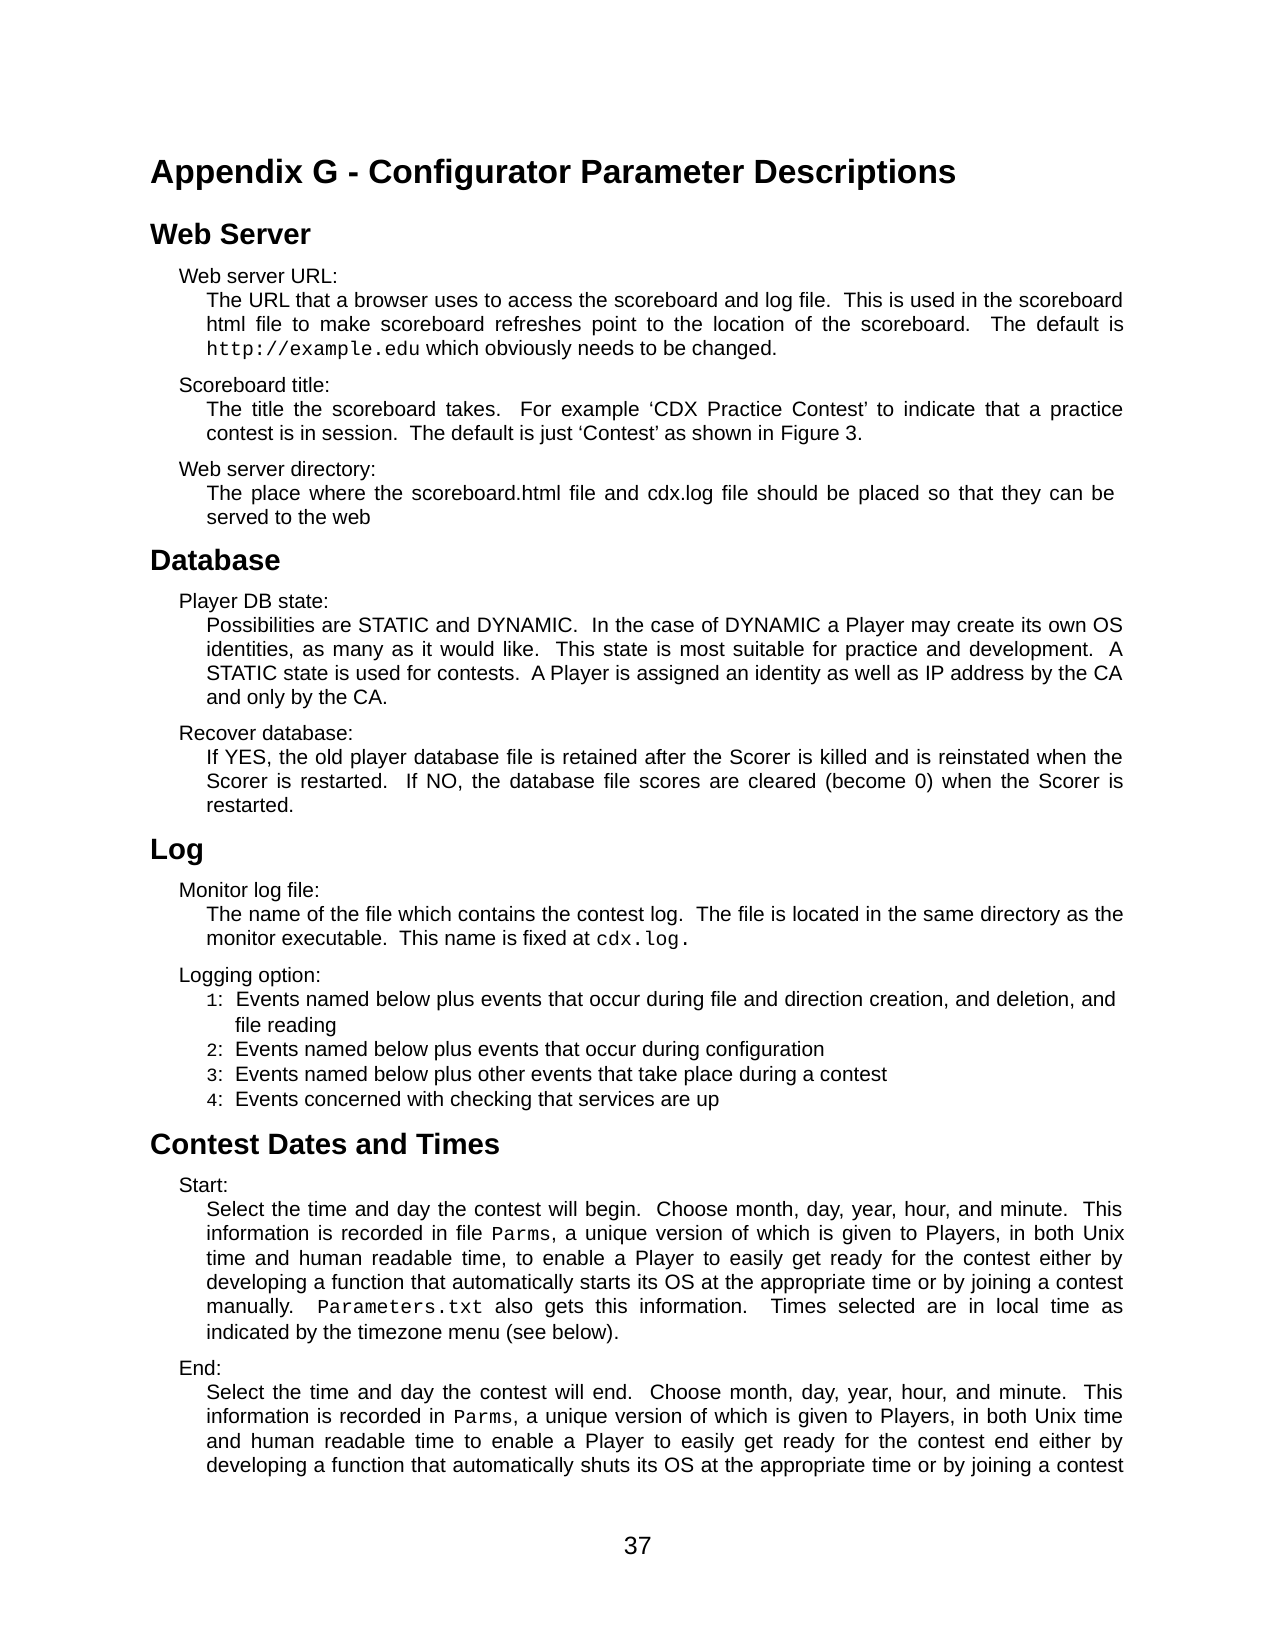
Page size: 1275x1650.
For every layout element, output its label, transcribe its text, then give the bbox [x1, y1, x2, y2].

text Select the time and day the contest will end. Choose month, day, year, hour, and minute. This information is recorded in Parms, a unique version of which is given to Players, in both Unix time and human readable time to enable a Player to easily get ready for the contest end either by developing a function that automatically shuts its OS at the appropriate time or by joining a contest [206, 1379, 1125, 1477]
subtitle Web Server [150, 217, 1125, 251]
text The URL that a browser uses to access the scoreboard and log file. This is used in the scoreboard html file to make scoreboard refreshes point to the location of the scoreboard. The default is http://example.edu which obviously needs to be changed. [206, 287, 1125, 361]
text Logging option: [150, 963, 1125, 987]
text The title the scoreboard takes. For example ‘CDX Practice Contest’ to indicate that a practice contest is in session. The default is just ‘Contest’ as shown in Figure 3. [206, 397, 1125, 445]
text Scoreboard title: [150, 373, 1125, 397]
text 1: Events named below plus events that occur during file and direction creation, and deletion, and file reading [206, 987, 1125, 1036]
text The name of the file which contains the contest log. The file is located in the same directory as the monitor executable. This name is fixed at cdx.log. [206, 902, 1125, 951]
text The place where the scoreboard.html file and cdx.log file should be placed so that they can be served to the web [112, 481, 1125, 528]
text 2: Events named below plus events that occur during configuration [206, 1036, 1125, 1062]
text Web server directory: [150, 457, 1125, 481]
text Select the time and day the contest will begin. Choose month, day, year, hour, and minute. This information is recorded in file Parms, a unique version of which is given to Players, in both Unix time and human readable time, to enable a Player to easily get ready for the contest either by developing a function that automatically starts its OS at the appropriate time or by joining a contest manually. Parameters.txt also gets this information. Times selected are in local time as indicated by the timezone menu (see below). [206, 1197, 1125, 1344]
text Monitor log file: [150, 878, 1125, 902]
text If YES, the old player database file is retained after the Scorer is killed and is reinstated when the Scorer is restarted. If NO, the database file scores are cleared (become 0) when the Scorer is restarted. [206, 745, 1125, 817]
text Player DB state: [150, 589, 1125, 613]
text Possibilities are STATIC and DYNAMIC. In the case of DYNAMIC a Player may create its own OS identities, as many as it would like. This state is most suitable for practice and development. A STATIC state is used for contests. A Player is assigned an identity as well as IP address by the CA and only by the CA. [206, 613, 1125, 709]
text 3: Events named below plus other events that take place during a contest [206, 1062, 1125, 1087]
text End: [150, 1356, 1125, 1379]
text Web server URL: [150, 263, 1125, 287]
text Recover database: [150, 721, 1125, 745]
text 4: Events concerned with checking that services are up [206, 1087, 1125, 1112]
subtitle Log [150, 832, 1125, 865]
subtitle Contest Dates and Times [150, 1127, 1125, 1160]
subtitle Appendix G - Configurator Parameter Descriptions [150, 151, 1125, 190]
text Start: [150, 1173, 1125, 1197]
subtitle Database [150, 543, 1125, 577]
